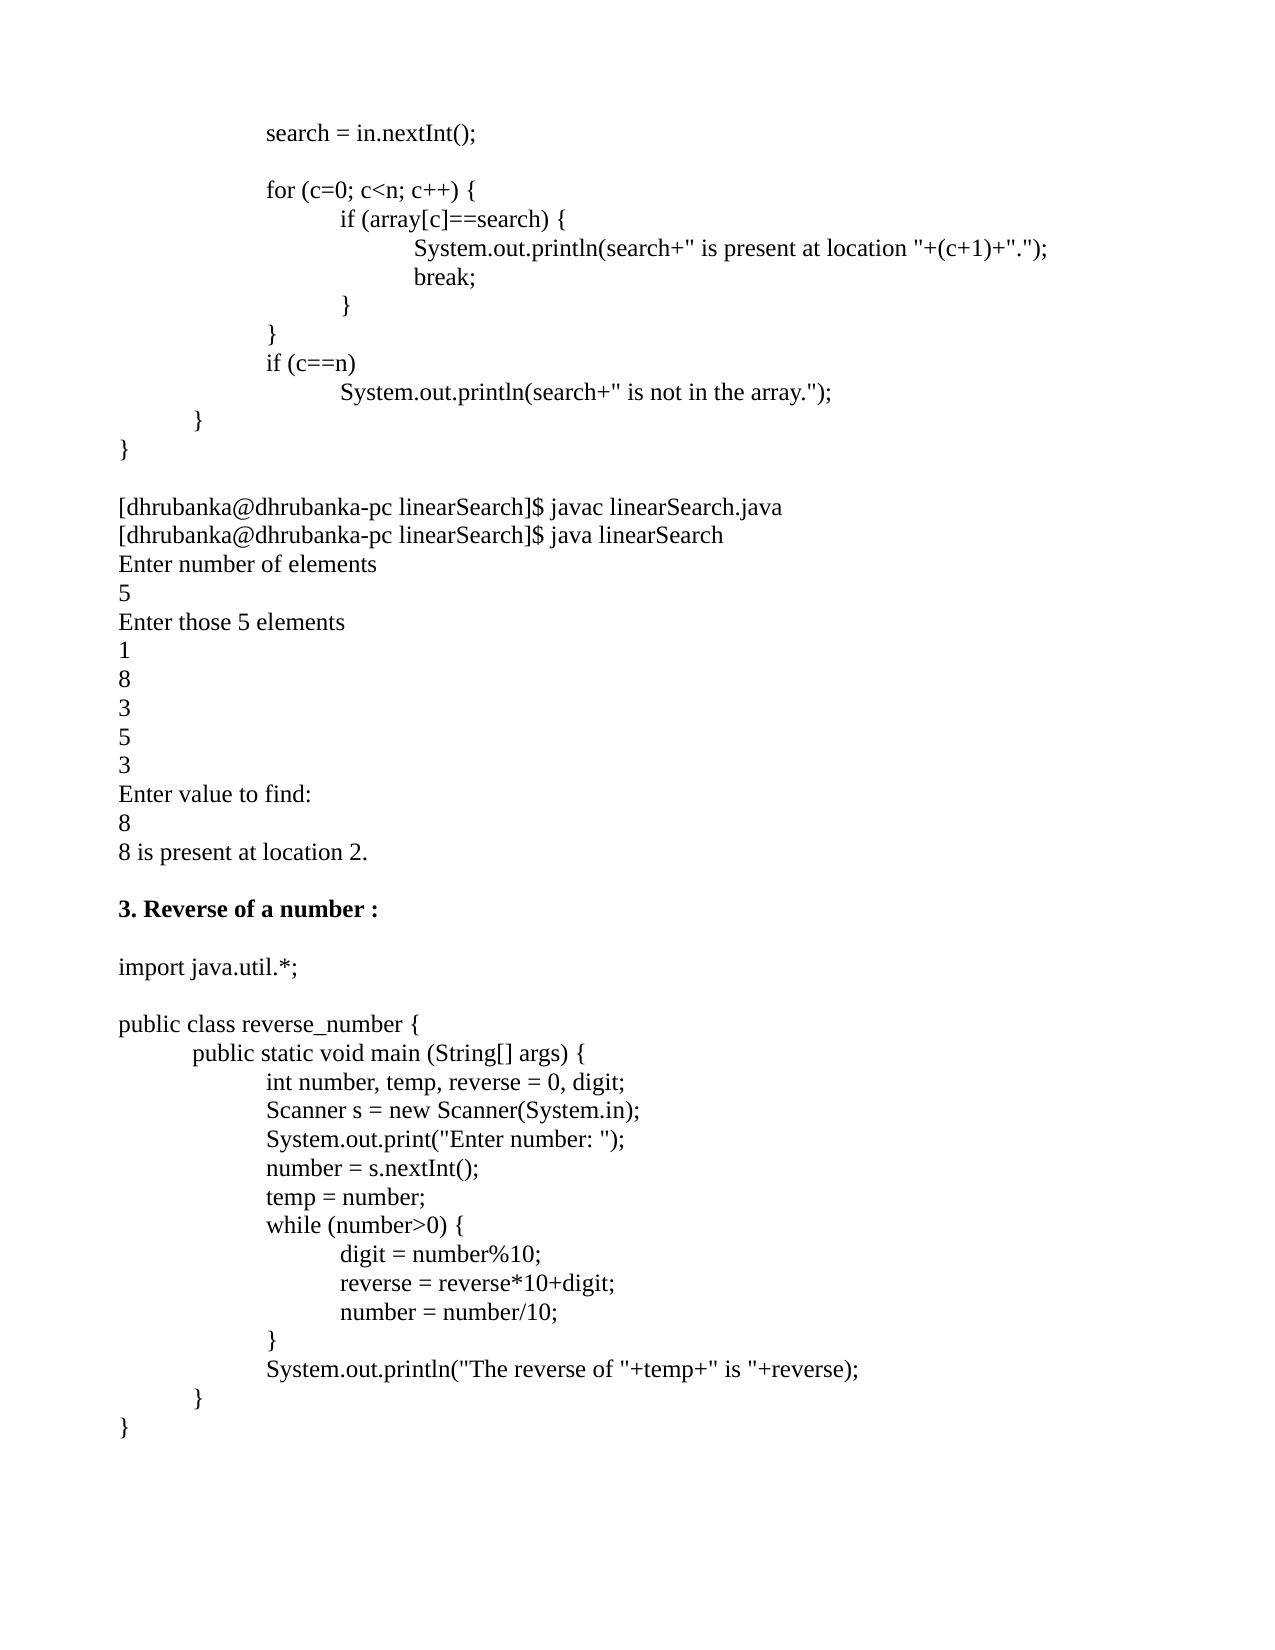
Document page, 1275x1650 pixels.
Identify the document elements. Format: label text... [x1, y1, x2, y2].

text 8 [118, 664, 1157, 693]
text public static void main (String[] args) { [118, 1038, 1157, 1067]
text Scanner s = new Scanner(System.in); [118, 1096, 1157, 1124]
text number = s.nextInt(); [118, 1153, 1157, 1182]
text reverse = reverse*10+digit; [118, 1268, 1157, 1297]
text temp = number; [118, 1182, 1157, 1211]
text [dhrubanka@dhrubanka-pc linearSearch]$ javac linearSearch.java [118, 492, 1157, 521]
text digit = number%10; [118, 1239, 1157, 1268]
text } [118, 291, 1157, 319]
text System.out.print("Enter number: "); [118, 1124, 1157, 1153]
text } [118, 434, 1157, 463]
text 8 is present at location 2. [118, 837, 1157, 866]
text 5 [118, 578, 1157, 607]
text number = number/10; [118, 1297, 1157, 1326]
text System.out.println("The reverse of "+temp+" is "+reverse); [118, 1354, 1157, 1383]
text public class reverse_number { [118, 1009, 1157, 1038]
text [dhrubanka@dhrubanka-pc linearSearch]$ java linearSearch [118, 521, 1157, 549]
text if (c==n) [118, 348, 1157, 377]
text 3. Reverse of a number : [118, 894, 1157, 923]
text search = in.nextInt(); [118, 118, 1157, 147]
text Enter number of elements [118, 549, 1157, 578]
text break; [118, 262, 1157, 291]
text while (number>0) { [118, 1211, 1157, 1239]
text System.out.println(search+" is present at location "+(c+1)+"."); [118, 233, 1157, 262]
text int number, temp, reverse = 0, digit; [118, 1067, 1157, 1096]
text } [118, 406, 1157, 434]
text 3 [118, 751, 1157, 779]
text import java.util.*; [118, 952, 1157, 981]
text for (c=0; c<n; c++) { [118, 176, 1157, 204]
text if (array[c]==search) { [118, 204, 1157, 233]
text Enter those 5 elements [118, 607, 1157, 636]
text System.out.println(search+" is not in the array."); [118, 377, 1157, 406]
text 3 [118, 693, 1157, 722]
text 8 [118, 808, 1157, 837]
text Enter value to find: [118, 779, 1157, 808]
text } [118, 1412, 1157, 1441]
text } [118, 1383, 1157, 1412]
text 5 [118, 722, 1157, 751]
text } [118, 1326, 1157, 1354]
text 1 [118, 636, 1157, 664]
text } [118, 319, 1157, 348]
